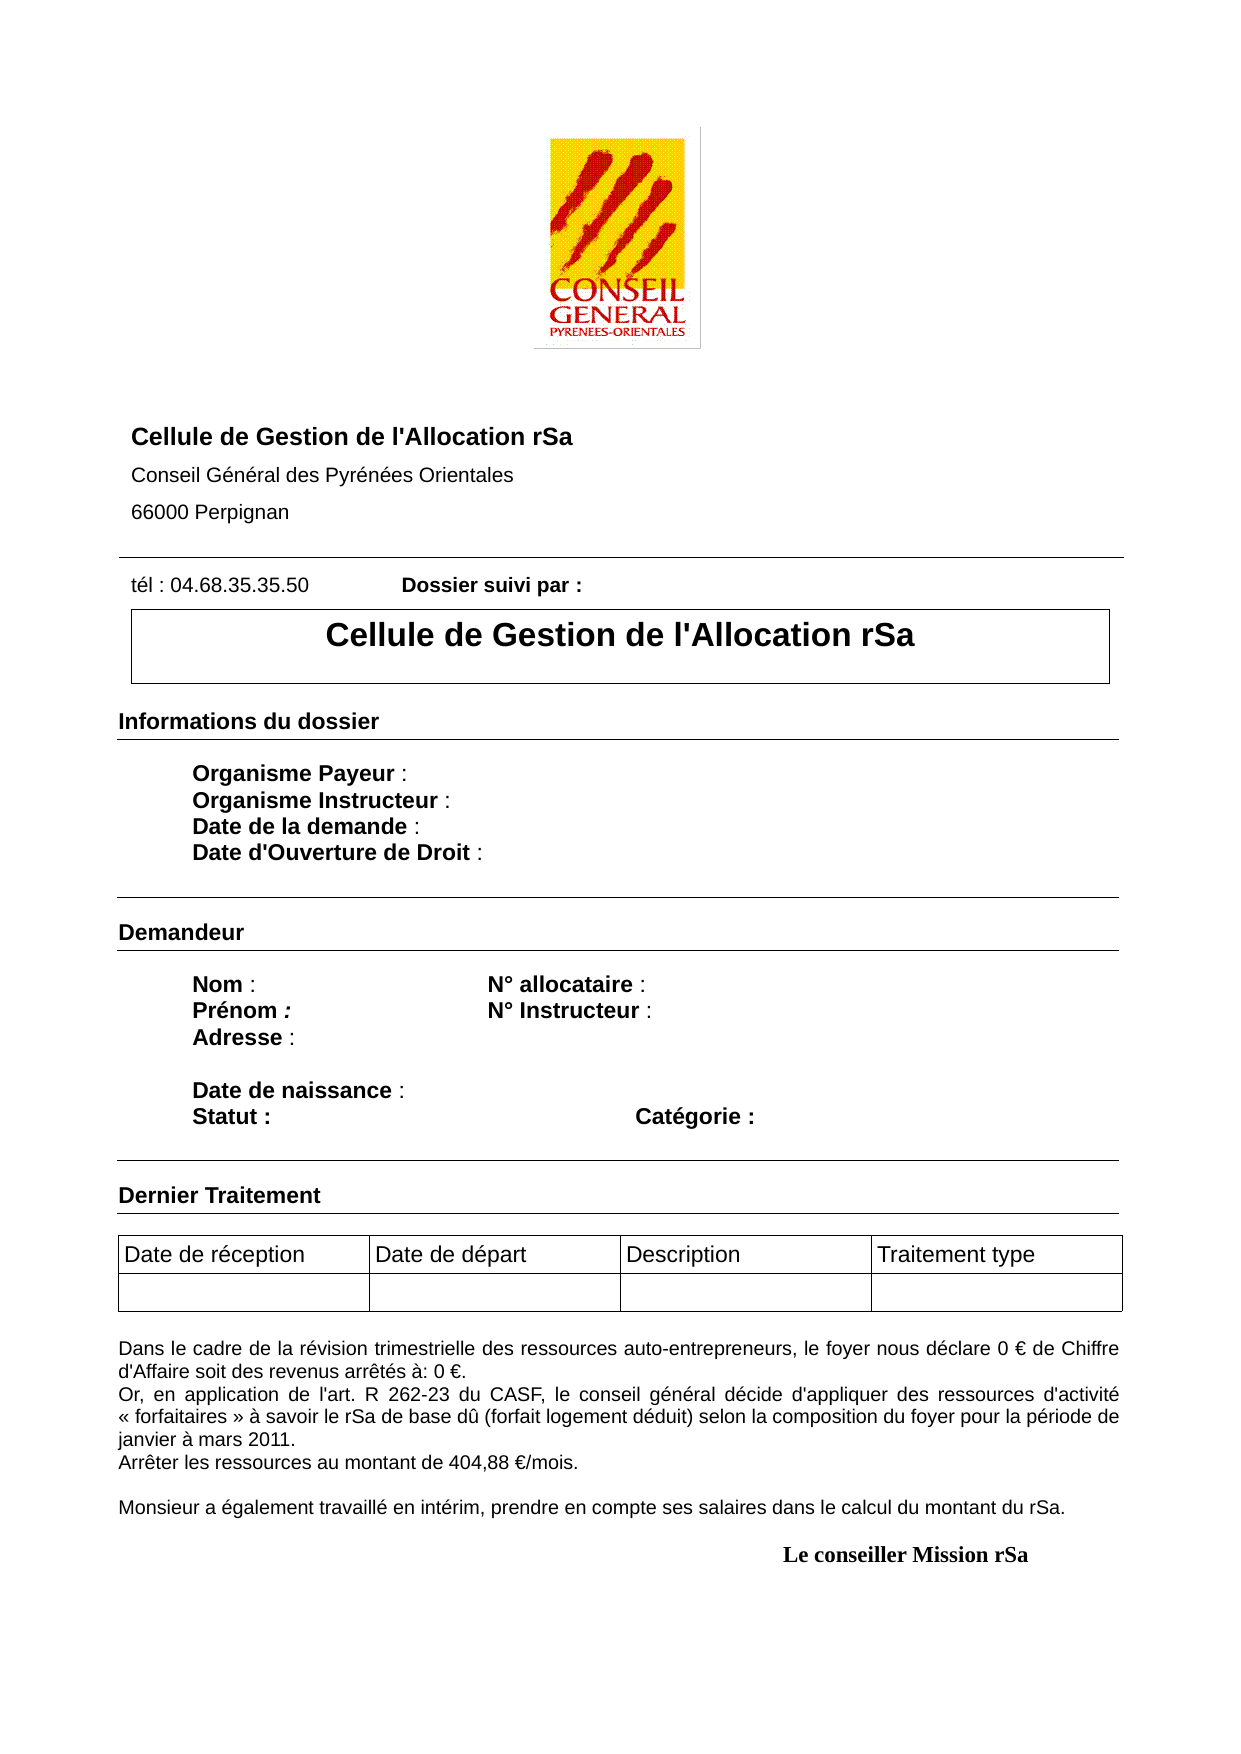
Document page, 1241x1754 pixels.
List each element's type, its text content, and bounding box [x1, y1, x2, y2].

table_header Traitement type [872, 1236, 1122, 1273]
text Nom : N° allocataire : [118, 971, 1122, 997]
text Organisme Instructeur : [118, 787, 1122, 813]
table_cell [621, 1274, 871, 1311]
text Le conseiller Mission rSa [118, 1541, 1122, 1568]
table_header Cellule de Gestion de l'Allocation rSa [132, 610, 1109, 683]
text Date de la demande : [118, 813, 1122, 839]
text Date de naissance : [118, 1077, 1122, 1103]
text Demandeur [118, 918, 1122, 945]
table_header Date de réception [119, 1236, 369, 1273]
table_cell [119, 1274, 369, 1311]
text Date d'Ouverture de Droit : [118, 839, 1122, 866]
table_header Description [621, 1236, 871, 1273]
table_cell [370, 1274, 620, 1311]
text Monsieur a également travaillé en intérim, prendre en compte ses salaires dans le calcul du montant du rSa. [118, 1496, 1122, 1519]
picture [533, 127, 701, 349]
text Dans le cadre de la révision trimestrielle des ressources auto-entrepreneurs, le foyer nous déclare 0 € de Chiffre d'Affaire soit des revenus arrêtés à: 0 €. [118, 1337, 1122, 1382]
table_cell [120, 609, 131, 683]
text Dernier Traitement [118, 1182, 1122, 1208]
table_header Date de départ [370, 1236, 620, 1273]
table_header Cellule de Gestion de l'Allocation rSa Conseil Général des Pyrénées Orientales 66000 Perpignan [120, 422, 1121, 557]
table_cell [1110, 609, 1121, 683]
text Statut : Catégorie : [118, 1103, 1122, 1129]
text Or, en application de l'art. R 262-23 du CASF, le conseil général décide d'appliquer des ressources d'activité « forfaitaires » à savoir le rSa de base dû (forfait logement déduit) selon la composition du foyer pour la période de janvier à mars 2011. [118, 1382, 1122, 1451]
text Arrêter les ressources au montant de 404,88 €/mois. [118, 1451, 1122, 1473]
table_header tél : 04.68.35.35.50 Dossier suivi par : [120, 558, 1121, 609]
text Prénom : N° Instructeur : [118, 997, 1122, 1024]
text Adresse : [118, 1024, 1122, 1050]
text Organisme Payeur : [118, 760, 1122, 787]
text Informations du dossier [118, 708, 1122, 734]
table_cell [872, 1274, 1122, 1311]
